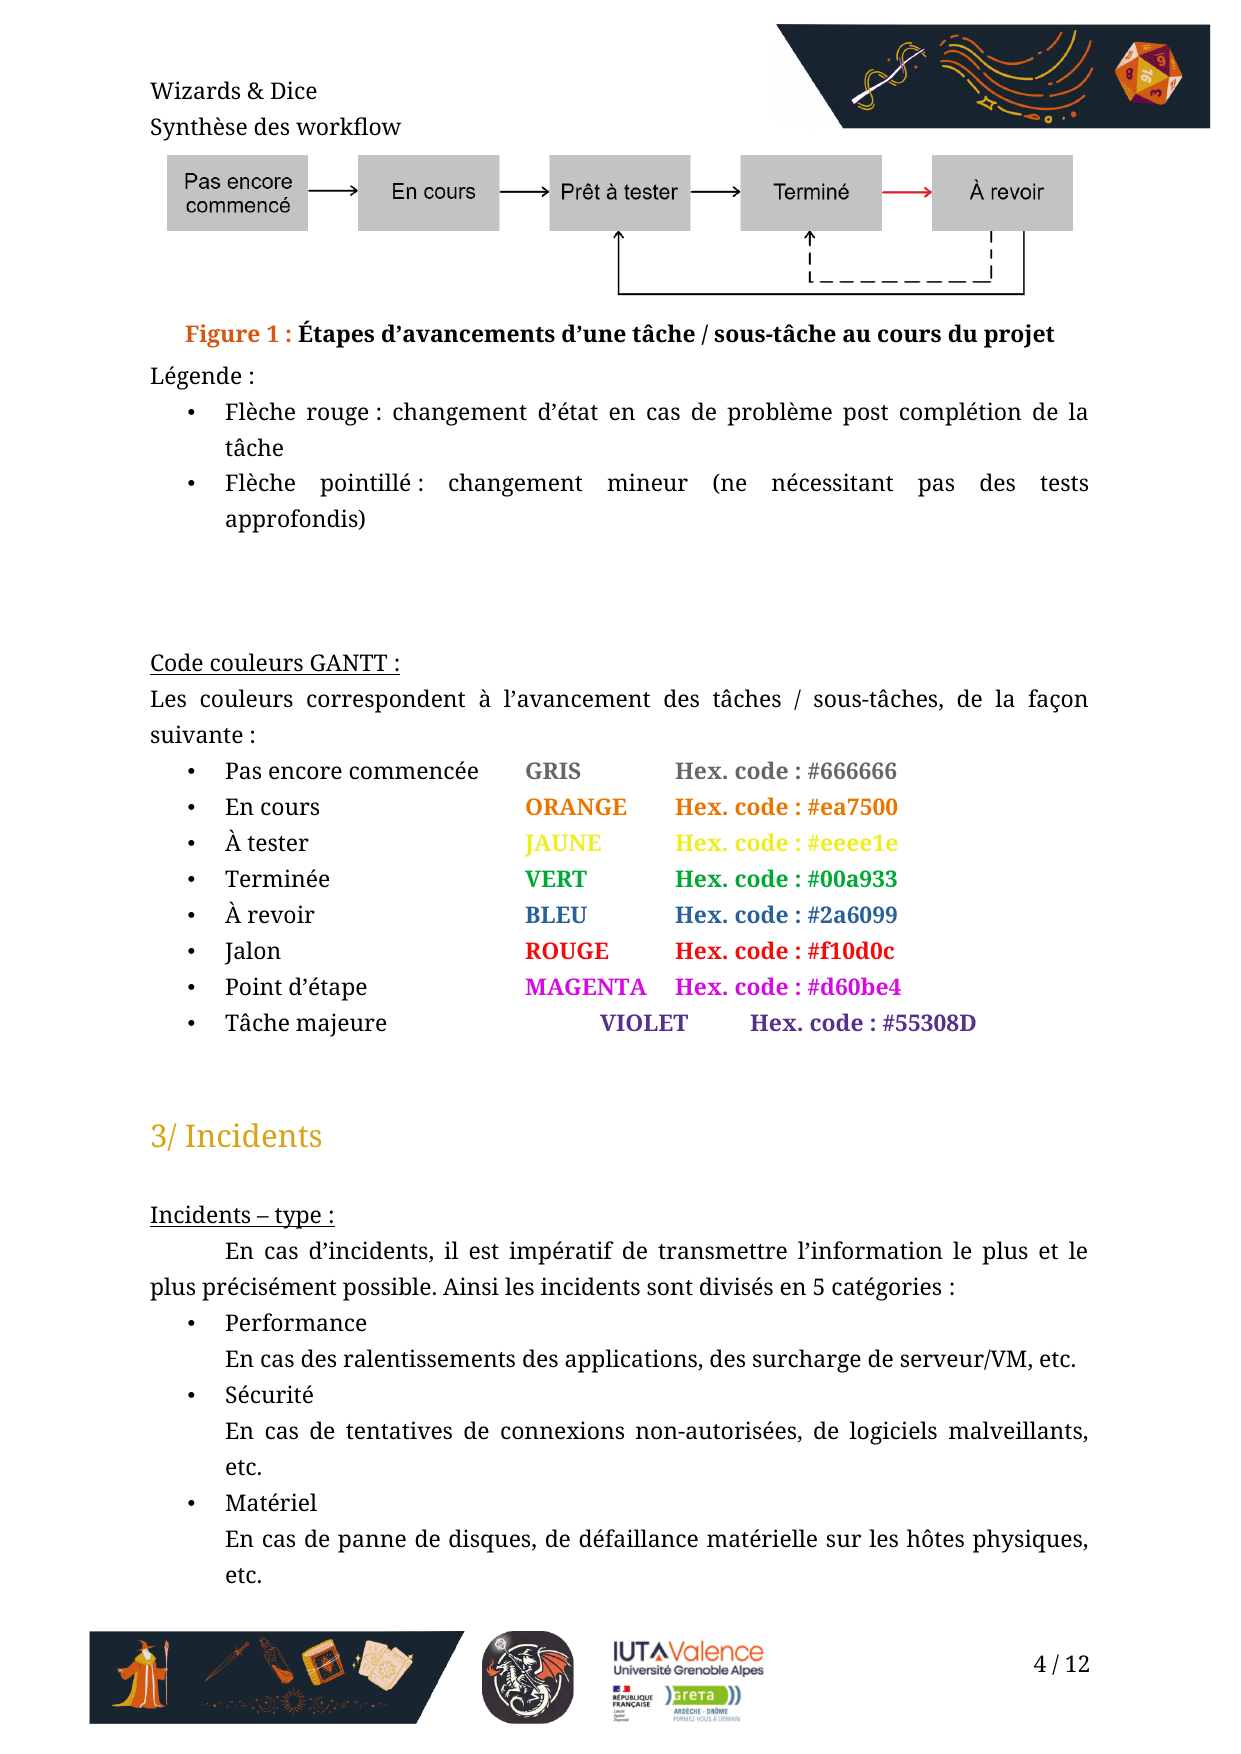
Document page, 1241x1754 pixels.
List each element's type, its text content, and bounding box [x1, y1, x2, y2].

list Sécurité [187, 1379, 1090, 1410]
text En cas d’incidents, il est impératif de transmettre l’information le plus et le plus précisément possible. Ainsi les incidents sont divisés en 5 catégories : [150, 1235, 1090, 1302]
list Jalon ROUGE Hex. code : #f10d0c [187, 934, 1090, 966]
list Terminée VERT Hex. code : #00a933 [187, 863, 1090, 894]
list En cours ORANGE Hex. code : #ea7500 [187, 791, 1090, 822]
text Légende : [150, 359, 1090, 391]
text Incidents – type : [150, 1199, 1090, 1230]
list En cas des ralentissements des applications, des surcharge de serveur/VM, etc. [187, 1343, 1090, 1374]
picture [771, 21, 1218, 131]
list À tester JAUNE Hex. code : #eeee1e [187, 827, 1090, 858]
list Point d’étape MAGENTA Hex. code : #d60be4 [187, 971, 1090, 1002]
list Performance [187, 1307, 1090, 1338]
list Tâche majeure VIOLET Hex. code : #55308D [187, 1006, 1090, 1038]
list Matériel [187, 1487, 1090, 1518]
text Code couleurs GANTT : [150, 647, 1090, 678]
picture [81, 1620, 788, 1733]
text Les couleurs correspondent à l’avancement des tâches / sous-tâches, de la façon suivante : [150, 683, 1090, 750]
list À revoir BLEU Hex. code : #2a6099 [187, 899, 1090, 930]
subtitle Incidents [150, 1114, 1090, 1157]
picture [162, 150, 1078, 302]
list En cas de tentatives de connexions non-autorisées, de logiciels malveillants, etc. [187, 1415, 1090, 1482]
list Pas encore commencée GRIS Hex. code : #666666 [187, 755, 1090, 786]
list Flèche pointillé : changement mineur (ne nécessitant pas des tests approfondis) [187, 467, 1090, 534]
list Flèche rouge : changement d’état en cas de problème post complétion de la tâche [187, 396, 1090, 463]
list En cas de panne de disques, de défaillance matérielle sur les hôtes physiques, etc. [187, 1523, 1090, 1590]
text Figure 1 : Étapes d’avancements d’une tâche / sous-tâche au cours du projet [163, 302, 1077, 350]
